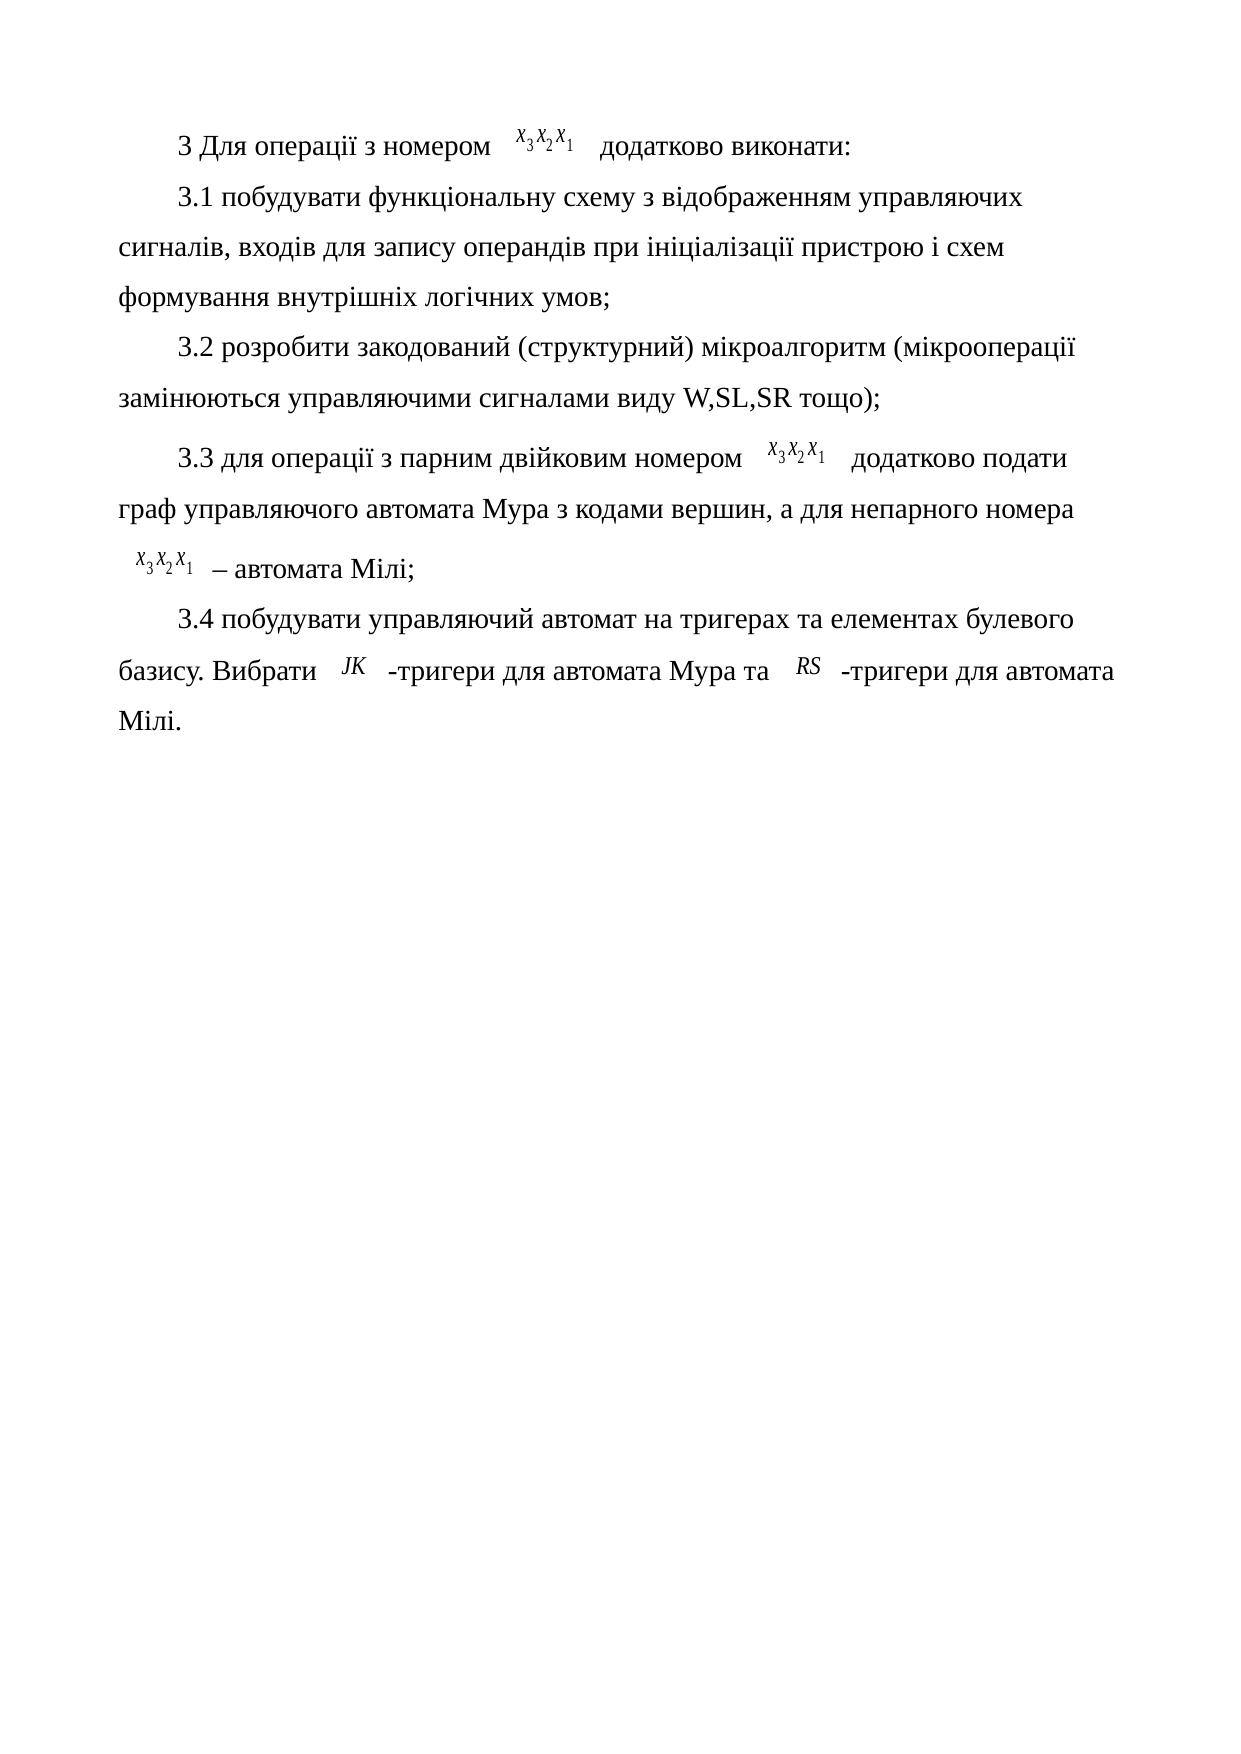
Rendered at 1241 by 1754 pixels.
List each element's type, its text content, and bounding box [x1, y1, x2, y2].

text 3 Для операції з номером додатково виконати: [118, 118, 1122, 162]
text 3.1 побудувати функціональну схему з відображенням управляючих сигналів, входів для запису операндів при ініціалізації пристрою і схем формування внутрішніх логічних умов; [118, 179, 1122, 313]
text 3.2 розробити закодований (структурний) мікроалгоритм (мікрооперації замінюються управляючими сигналами виду W,SL,SR тощо); [118, 329, 1122, 413]
text 3.3 для операції з парним двійковим номером додатково подати граф управляючого автомата Мура з кодами вершин, а для непарного номера – автомата Мілі; [118, 430, 1122, 585]
text 3.4 побудувати управляючий автомат на тригерах та елементах булевого базису. Вибрати -тригери для автомата Мура та -тригери для автомата Мілі. [118, 602, 1122, 737]
